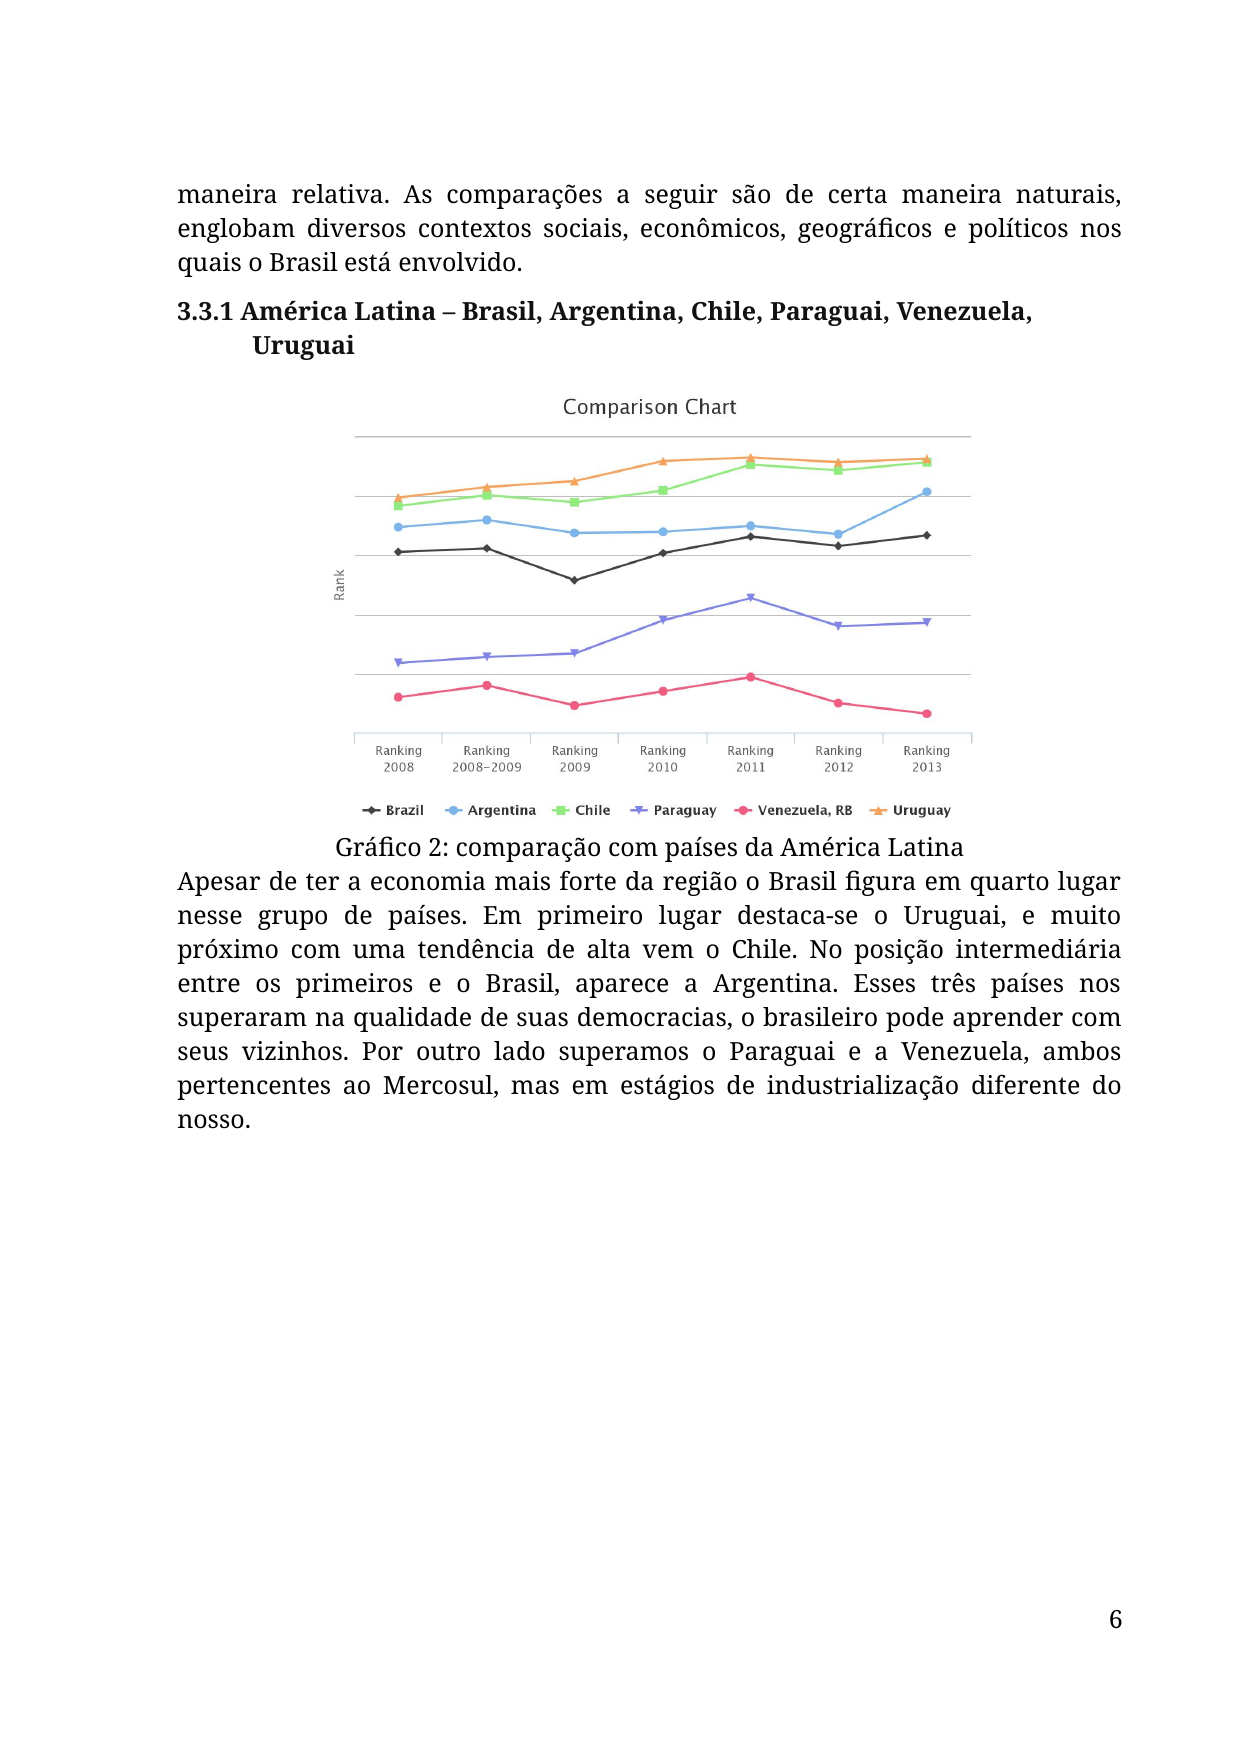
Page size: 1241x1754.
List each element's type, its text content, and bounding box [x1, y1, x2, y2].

picture [317, 386, 982, 830]
text maneira relativa. As comparações a seguir são de certa maneira naturais, englobam diversos contextos sociais, econômicos, geográficos e políticos nos quais o Brasil está envolvido. [177, 177, 1122, 279]
text Apesar de ter a economia mais forte da região o Brasil figura em quarto lugar nesse grupo de países. Em primeiro lugar destaca-se o Uruguai, e muito próximo com uma tendência de alta vem o Chile. No posição intermediária entre os primeiros e o Brasil, aparece a Argentina. Esses três países nos superaram na qualidade de suas democracias, o brasileiro pode aprender com seus vizinhos. Por outro lado superamos o Paraguai e a Venezuela, ambos pertencentes ao Mercosul, mas em estágios de industrialização diferente do nosso. [177, 374, 1122, 1136]
text Gráfico 2: comparação com países da América Latina [318, 830, 982, 863]
subtitle 3.3.1 América Latina – Brasil, Argentina, Chile, Paraguai, Venezuela, Uruguai [177, 294, 1122, 362]
